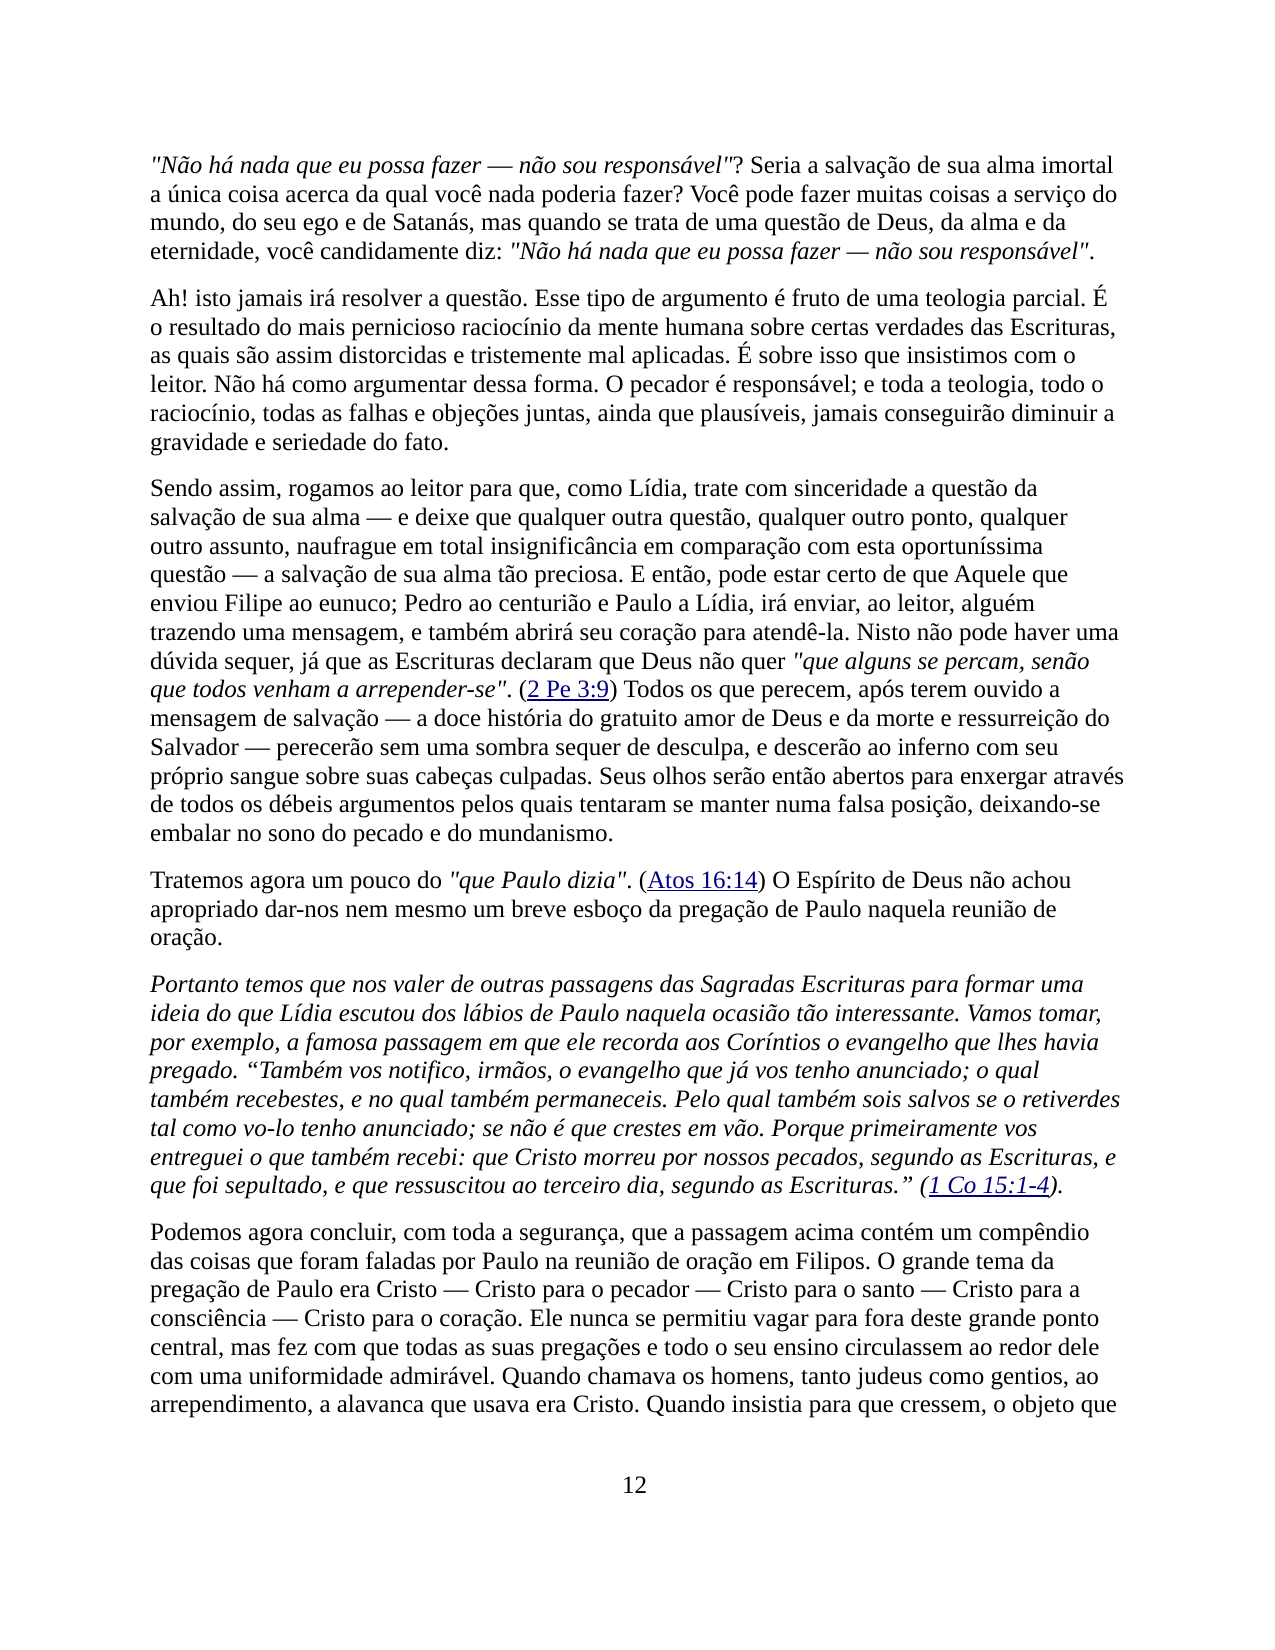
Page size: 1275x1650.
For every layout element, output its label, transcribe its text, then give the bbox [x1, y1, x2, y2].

text Sendo assim, rogamos ao leitor para que, como Lídia, trate com sinceridade a questão da salvação de sua alma — e deixe que qualquer outra questão, qualquer outro ponto, qualquer outro assunto, naufrague em total insignificância em comparação com esta oportuníssima questão — a salvação de sua alma tão preciosa. E então, pode estar certo de que Aquele que enviou Filipe ao eunuco; Pedro ao centurião e Paulo a Lídia, irá enviar, ao leitor, alguém trazendo uma mensagem, e também abrirá seu coração para atendê-la. Nisto não pode haver uma dúvida sequer, já que as Escrituras declaram que Deus não quer "que alguns se percam, senão que todos venham a arrepender-se". (2 Pe 3:9) Todos os que perecem, após terem ouvido a mensagem de salvação — a doce história do gratuito amor de Deus e da morte e ressurreição do Salvador — perecerão sem uma sombra sequer de desculpa, e descerão ao inferno com seu próprio sangue sobre suas cabeças culpadas. Seus olhos serão então abertos para enxergar através de todos os débeis argumentos pelos quais tentaram se manter numa falsa posição, deixando-se embalar no sono do pecado e do mundanismo. [150, 473, 1125, 847]
text Ah! isto jamais irá resolver a questão. Esse tipo de argumento é fruto de uma teologia parcial. É o resultado do mais pernicioso raciocínio da mente humana sobre certas verdades das Escrituras, as quais são assim distorcidas e tristemente mal aplicadas. É sobre isso que insistimos com o leitor. Não há como argumentar dessa forma. O pecador é responsável; e toda a teologia, todo o raciocínio, todas as falhas e objeções juntas, ainda que plausíveis, jamais conseguirão diminuir a gravidade e seriedade do fato. [150, 283, 1125, 455]
text Podemos agora concluir, com toda a segurança, que a passagem acima contém um compêndio das coisas que foram faladas por Paulo na reunião de oração em Filipos. O grande tema da pregação de Paulo era Cristo — Cristo para o pecador — Cristo para o santo — Cristo para a consciência — Cristo para o coração. Ele nunca se permitiu vagar para fora deste grande ponto central, mas fez com que todas as suas pregações e todo o seu ensino circulassem ao redor dele com uma uniformidade admirável. Quando chamava os homens, tanto judeus como gentios, ao arrependimento, a alavanca que usava era Cristo. Quando insistia para que cressem, o objeto que [150, 1217, 1125, 1418]
text "Não há nada que eu possa fazer — não sou responsável"? Seria a salvação de sua alma imortal a única coisa acerca da qual você nada poderia fazer? Você pode fazer muitas coisas a serviço do mundo, do seu ego e de Satanás, mas quando se trata de uma questão de Deus, da alma e da eternidade, você candidamente diz: "Não há nada que eu possa fazer — não sou responsável". [150, 150, 1125, 265]
text Tratemos agora um pouco do "que Paulo dizia". (Atos 16:14) O Espírito de Deus não achou apropriado dar-nos nem mesmo um breve esboço da pregação de Paulo naquela reunião de oração. [150, 865, 1125, 951]
text Portanto temos que nos valer de outras passagens das Sagradas Escrituras para formar uma ideia do que Lídia escutou dos lábios de Paulo naquela ocasião tão interessante. Vamos tomar, por exemplo, a famosa passagem em que ele recorda aos Coríntios o evangelho que lhes havia pregado. “Também vos notifico, irmãos, o evangelho que já vos tenho anunciado; o qual também recebestes, e no qual também permaneceis. Pelo qual também sois salvos se o retiverdes tal como vo-lo tenho anunciado; se não é que crestes em vão. Porque primeiramente vos entreguei o que também recebi: que Cristo morreu por nossos pecados, segundo as Escrituras, e que foi sepultado, e que ressuscitou ao terceiro dia, segundo as Escrituras.” (1 Co 15:1-4). [150, 969, 1125, 1199]
